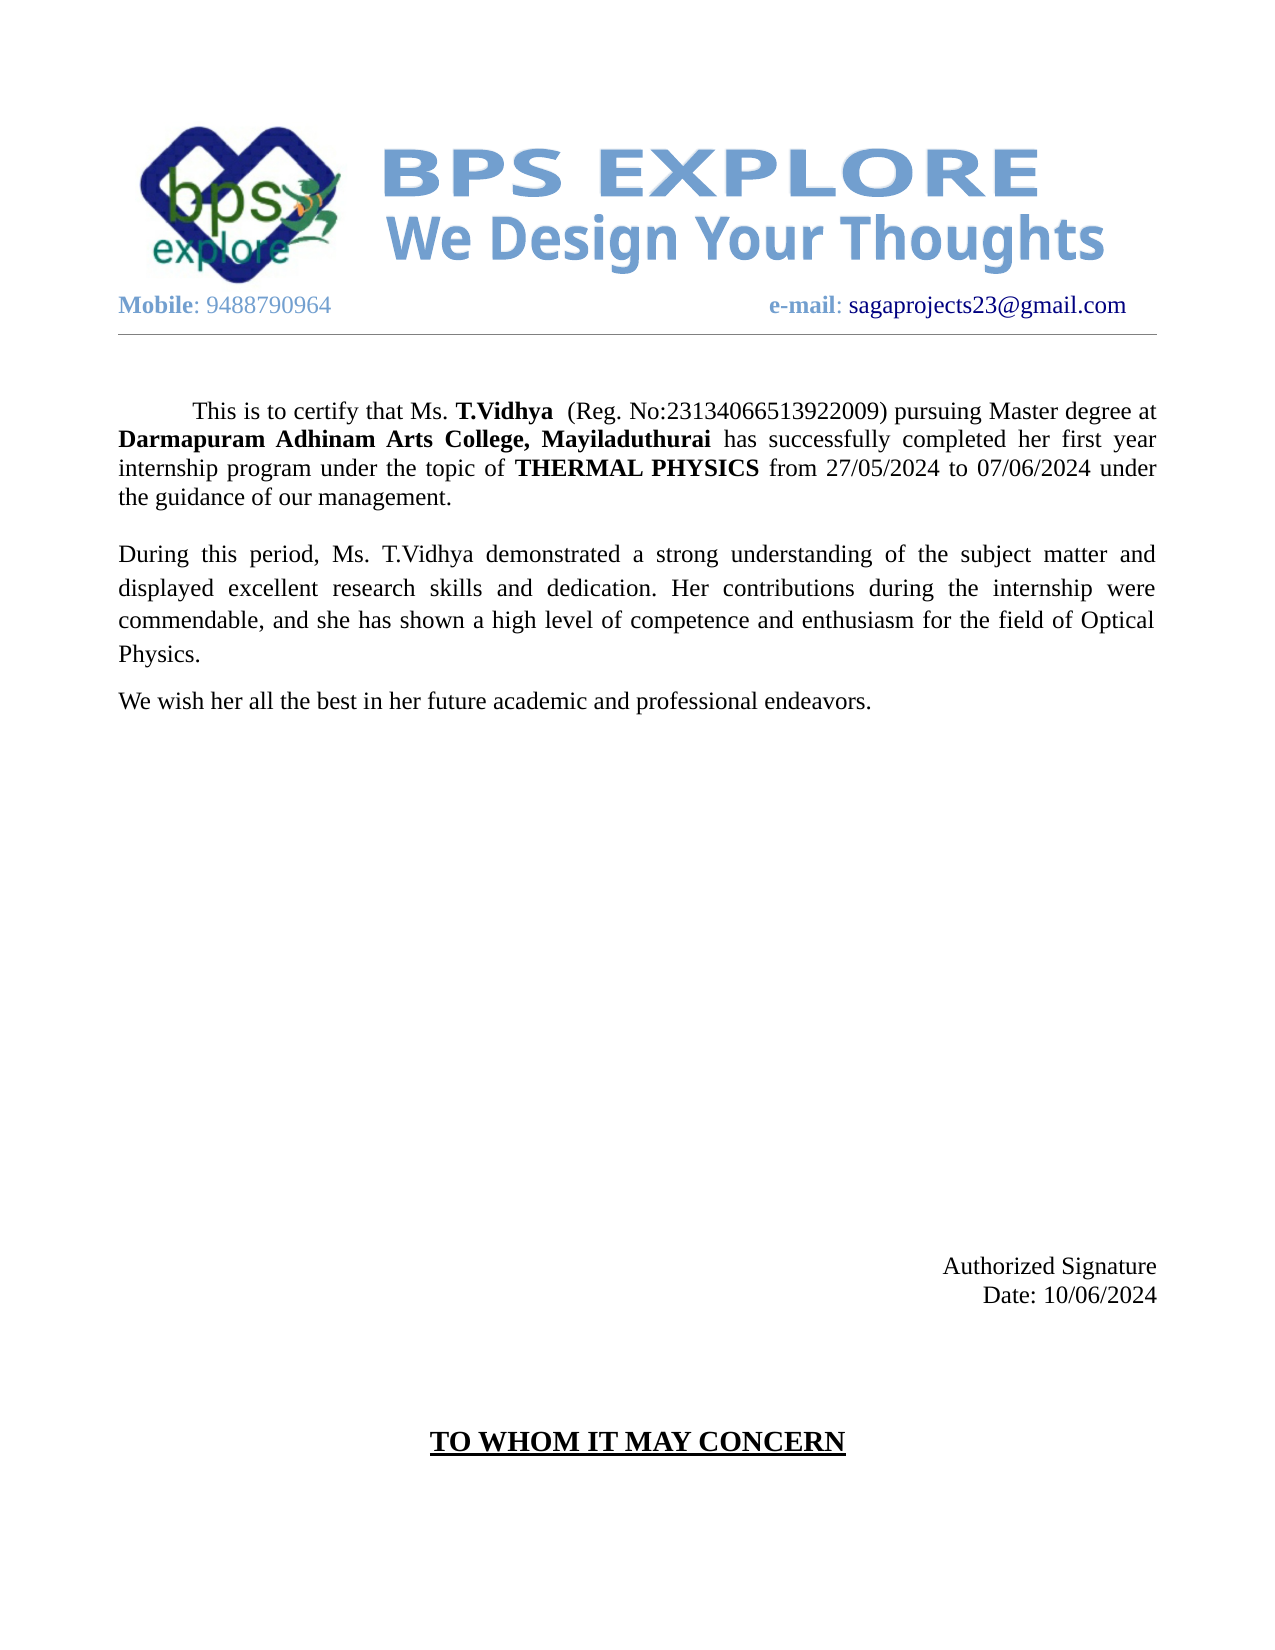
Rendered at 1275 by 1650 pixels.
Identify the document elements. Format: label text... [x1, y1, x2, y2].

picture [159, 121, 329, 292]
text TO WHOM IT MAY CONCERN [118, 1424, 1157, 1457]
text During this period, Ms. T.Vidhya demonstrated a strong understanding of the subject matter and displayed excellent research skills and dedication. Her contributions during the internship were commendable, and she has shown a high level of competence and enthusiasm for the field of Optical Physics. [118, 539, 1157, 667]
text Date: 10/06/2024 [118, 1280, 1157, 1309]
text This is to certify that Ms. T.Vidhya (Reg. No:23134066513922009) pursuing Master degree at Darmapuram Adhinam Arts College, Mayiladuthurai has successfully completed her first year internship program under the topic of THERMAL PHYSICS from 27/05/2024 to 07/06/2024 under the guidance of our management. [118, 396, 1157, 511]
text Authorized Signature [118, 1251, 1157, 1280]
text We wish her all the best in her future academic and professional endeavors. [118, 686, 1157, 715]
